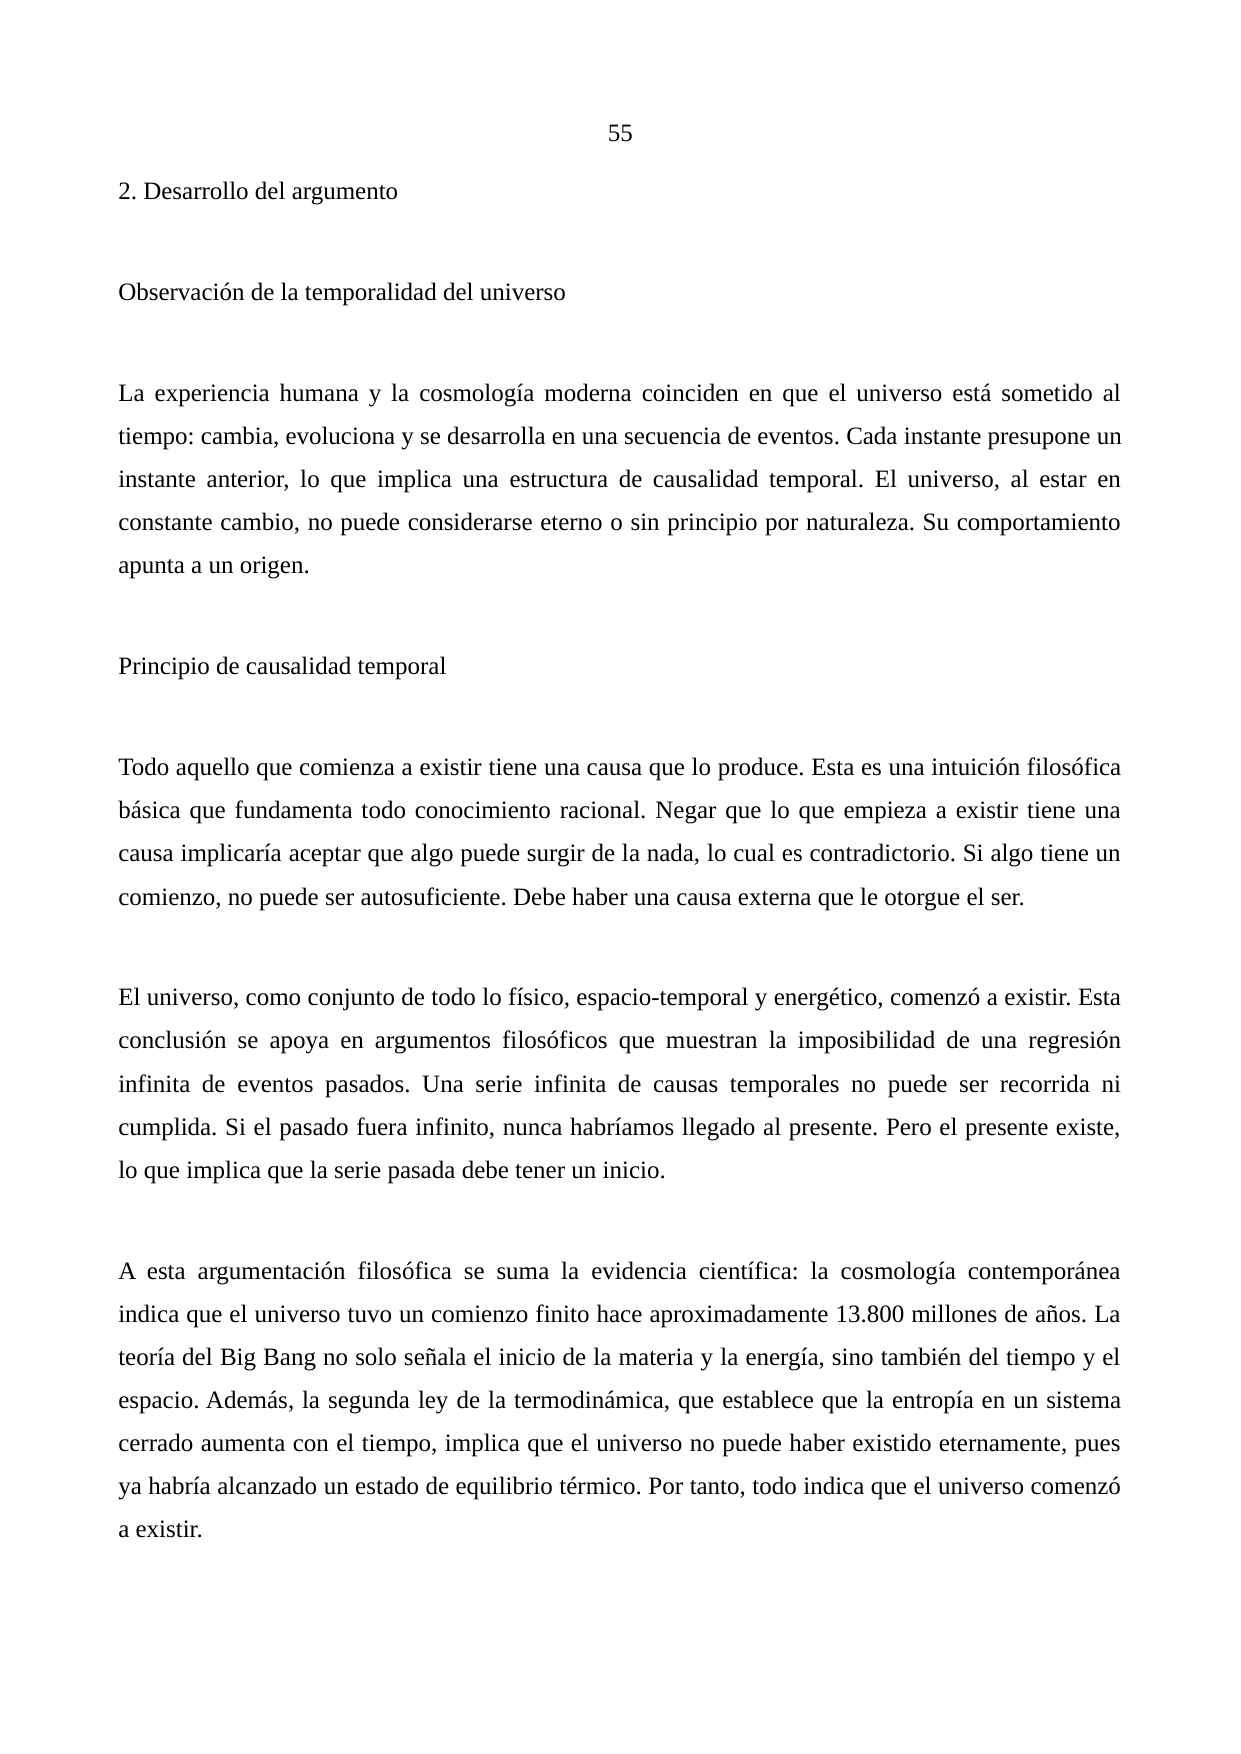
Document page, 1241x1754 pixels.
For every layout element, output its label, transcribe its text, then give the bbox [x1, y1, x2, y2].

text Principio de causalidad temporal [118, 651, 1122, 680]
text Todo aquello que comienza a existir tiene una causa que lo produce. Esta es una intuición filosófica básica que fundamenta todo conocimiento racional. Negar que lo que empieza a existir tiene una causa implicaría aceptar que algo puede surgir de la nada, lo cual es contradictorio. Si algo tiene un comienzo, no puede ser autosuficiente. Debe haber una causa externa que le otorgue el ser. [118, 752, 1122, 910]
text Observación de la temporalidad del universo [118, 277, 1122, 306]
text 2. Desarrollo del argumento [118, 176, 1122, 205]
text La experiencia humana y la cosmología moderna coinciden en que el universo está sometido al tiempo: cambia, evoluciona y se desarrolla en una secuencia de eventos. Cada instante presupone un instante anterior, lo que implica una estructura de causalidad temporal. El universo, al estar en constante cambio, no puede considerarse eterno o sin principio por naturaleza. Su comportamiento apunta a un origen. [118, 378, 1122, 579]
text El universo, como conjunto de todo lo físico, espacio-temporal y energético, comenzó a existir. Esta conclusión se apoya en argumentos filosóficos que muestran la imposibilidad de una regresión infinita de eventos pasados. Una serie infinita de causas temporales no puede ser recorrida ni cumplida. Si el pasado fuera infinito, nunca habríamos llegado al presente. Pero el presente existe, lo que implica que la serie pasada debe tener un inicio. [118, 982, 1122, 1184]
text A esta argumentación filosófica se suma la evidencia científica: la cosmología contemporánea indica que el universo tuvo un comienzo finito hace aproximadamente 13.800 millones de años. La teoría del Big Bang no solo señala el inicio de la materia y la energía, sino también del tiempo y el espacio. Además, la segunda ley de la termodinámica, que establece que la entropía en un sistema cerrado aumenta con el tiempo, implica que el universo no puede haber existido eternamente, pues ya habría alcanzado un estado de equilibrio térmico. Por tanto, todo indica que el universo comenzó a existir. [118, 1256, 1122, 1543]
